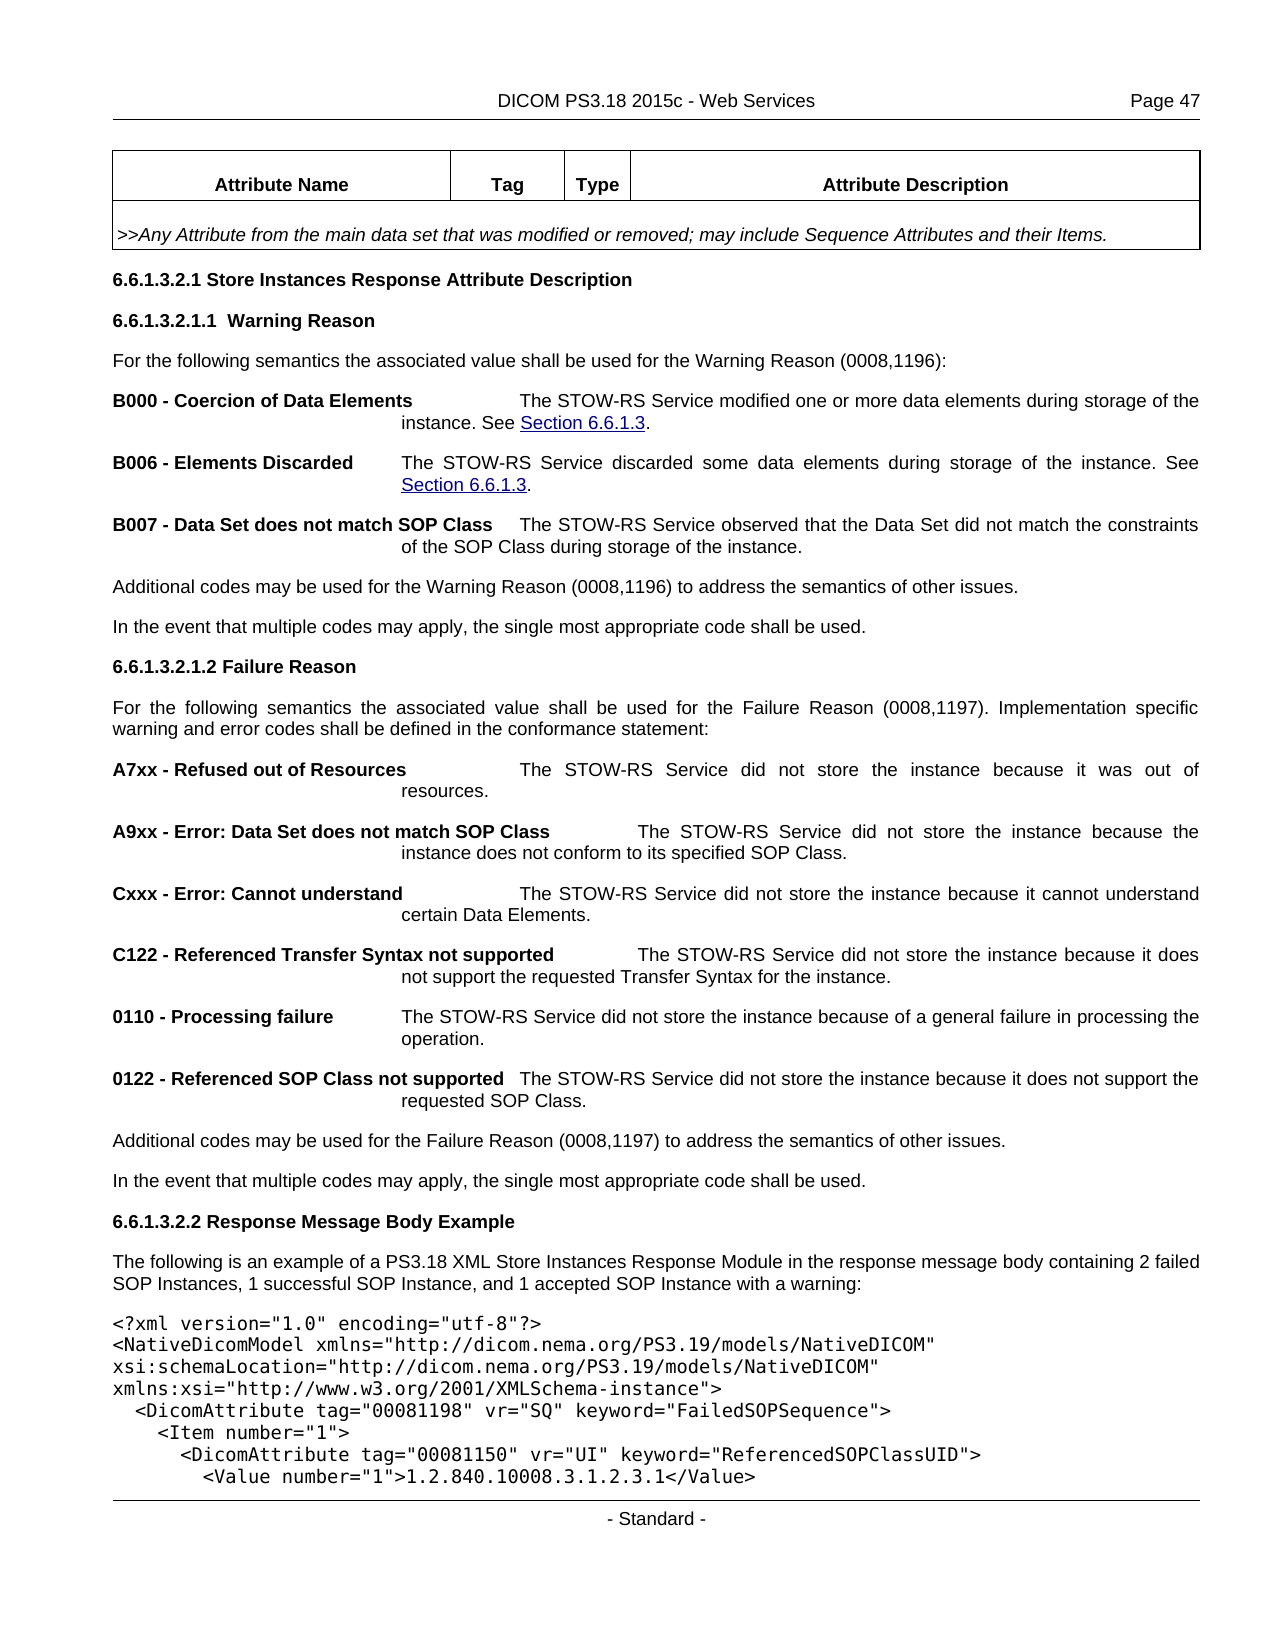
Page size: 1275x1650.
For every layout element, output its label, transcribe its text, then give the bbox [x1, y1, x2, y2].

text 6.6.1.3.2.1 Store Instances Response Attribute Description [112, 269, 1200, 291]
text 6.6.1.3.2.2 Response Message Body Example [112, 1210, 1200, 1232]
text B007 - Data Set does not match SOP Class The STOW-RS Service observed that the Data Set did not match the constraints of the SOP Class during storage of the instance. [112, 514, 1200, 557]
table_header Attribute Name [113, 151, 450, 200]
text For the following semantics the associated value shall be used for the Failure Reason (0008,1197). Implementation specific warning and error codes shall be defined in the conformance statement: [112, 697, 1200, 740]
table_cell >>Any Attribute from the main data set that was modified or removed; may include Sequence Attributes and their Items. [113, 201, 1199, 249]
table_header Type [565, 151, 630, 200]
text Additional codes may be used for the Warning Reason (0008,1196) to address the semantics of other issues. [112, 576, 1200, 597]
text Additional codes may be used for the Failure Reason (0008,1197) to address the semantics of other issues. [112, 1130, 1200, 1151]
text 0122 - Referenced SOP Class not supported The STOW-RS Service did not store the instance because it does not support the requested SOP Class. [112, 1068, 1200, 1111]
text In the event that multiple codes may apply, the single most appropriate code shall be used. [112, 1170, 1200, 1192]
text 6.6.1.3.2.1.1 Warning Reason [112, 309, 1200, 331]
text Cxxx - Error: Cannot understand The STOW-RS Service did not store the instance because it cannot understand certain Data Elements. [112, 882, 1200, 925]
table_header Attribute Description [631, 151, 1199, 200]
text A9xx - Error: Data Set does not match SOP Class The STOW-RS Service did not store the instance because the instance does not conform to its specified SOP Class. [112, 820, 1200, 863]
text 6.6.1.3.2.1.2 Failure Reason [112, 656, 1200, 678]
text <?xml version="1.0" encoding="utf-8"?> <NativeDicomModel xmlns="http://dicom.nema.org/PS3.19/models/NativeDICOM" xsi:schemaLocation="http://dicom.nema.org/PS3.19/models/NativeDICOM" xmlns:xsi="http://www.w3.org/2001/XMLSchema-instance"> <DicomAttribute tag="00081198" vr="SQ" keyword="FailedSOPSequence"> <Item number="1"> <DicomAttribute tag="00081150" vr="UI" keyword="ReferencedSOPClassUID"> <Value number="1">1.2.840.10008.3.1.2.3.1</Value> [112, 1313, 1200, 1488]
text In the event that multiple codes may apply, the single most appropriate code shall be used. [112, 616, 1200, 638]
text C122 - Referenced Transfer Syntax not supported The STOW-RS Service did not store the instance because it does not support the requested Transfer Syntax for the instance. [112, 944, 1200, 987]
text The following is an example of a PS3.18 XML Store Instances Response Module in the response message body containing 2 failed SOP Instances, 1 successful SOP Instance, and 1 accepted SOP Instance with a warning: [112, 1251, 1200, 1294]
table_header Tag [451, 151, 564, 200]
text B006 - Elements Discarded The STOW-RS Service discarded some data elements during storage of the instance. See Section 6.6.1.3. [112, 452, 1200, 495]
text For the following semantics the associated value shall be used for the Warning Reason (0008,1196): [112, 350, 1200, 371]
text 0110 - Processing failure The STOW-RS Service did not store the instance because of a general failure in processing the operation. [112, 1006, 1200, 1049]
text B000 - Coercion of Data Elements The STOW-RS Service modified one or more data elements during storage of the instance. See Section 6.6.1.3. [112, 390, 1200, 433]
text A7xx - Refused out of Resources The STOW-RS Service did not store the instance because it was out of resources. [112, 758, 1200, 802]
